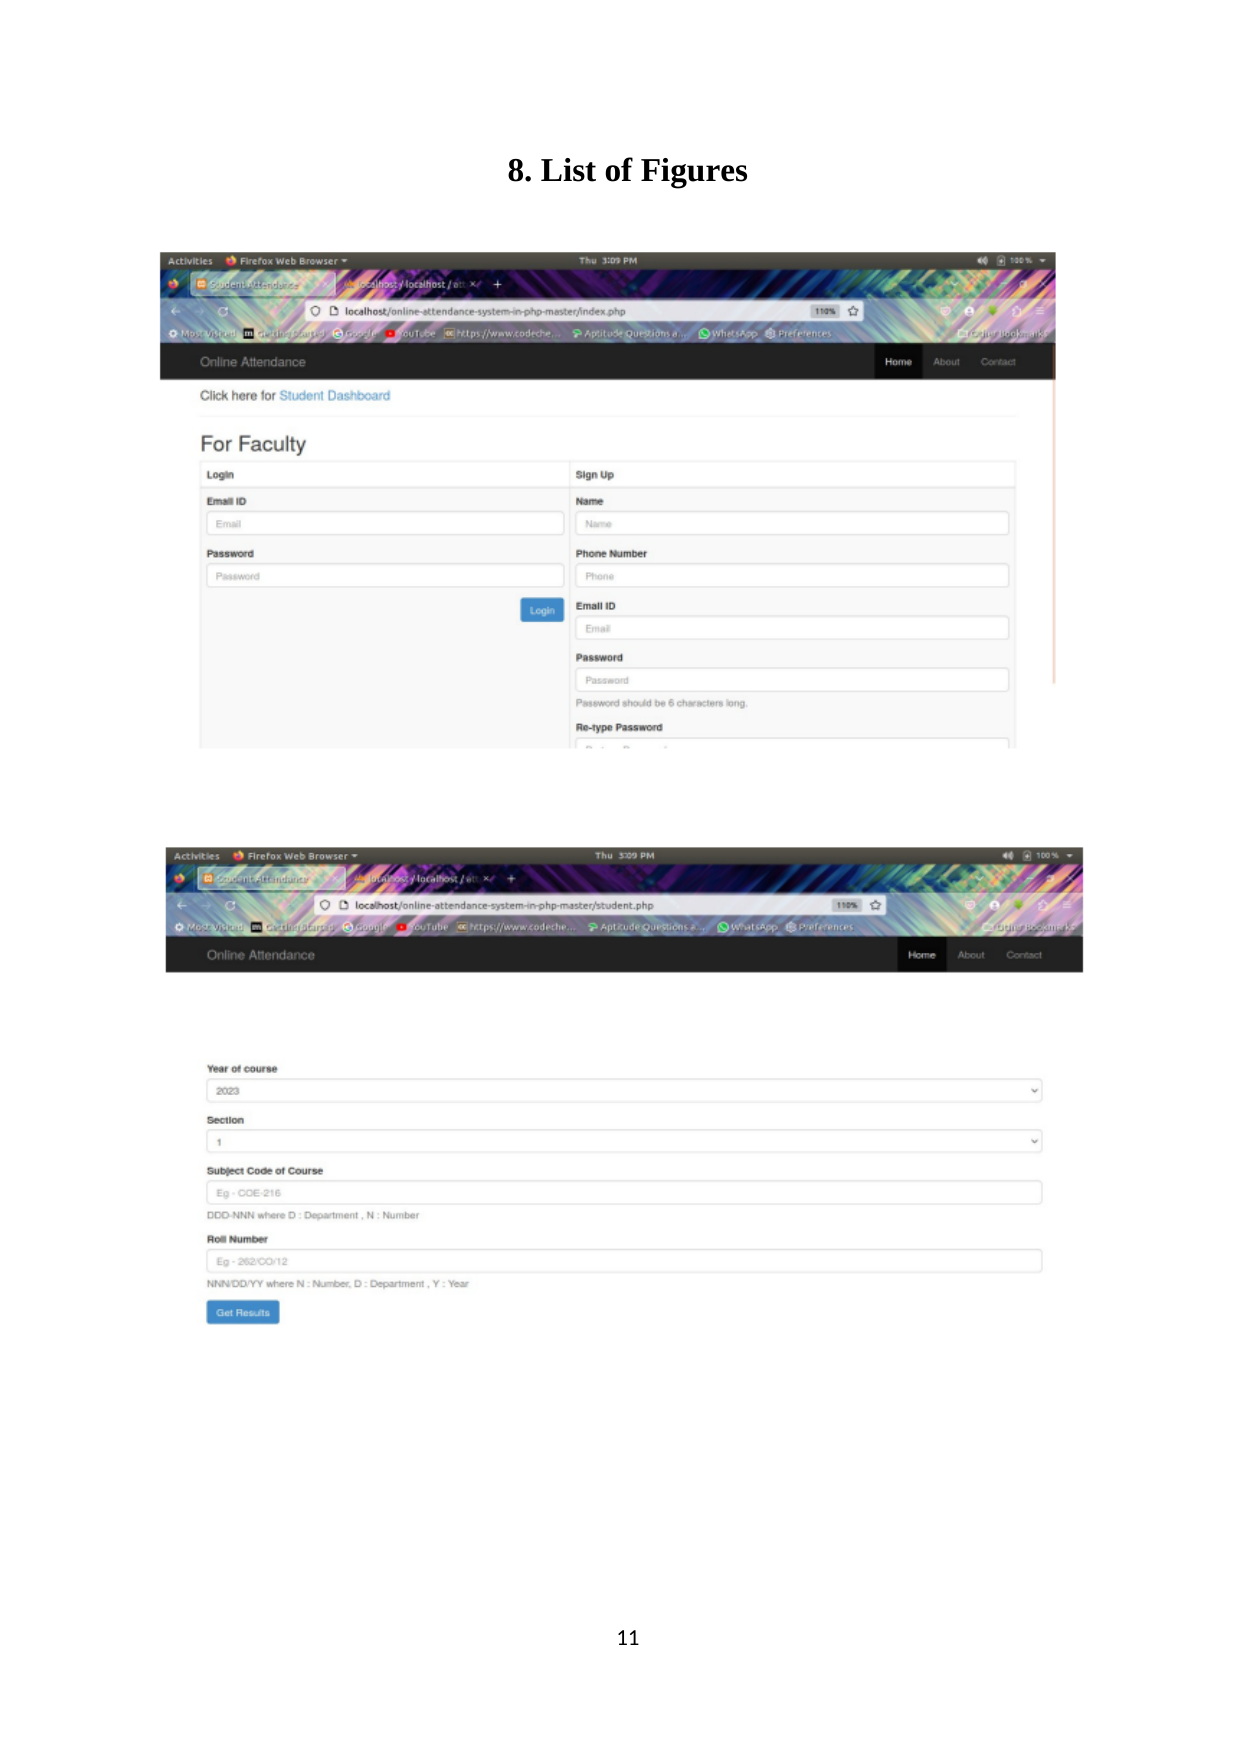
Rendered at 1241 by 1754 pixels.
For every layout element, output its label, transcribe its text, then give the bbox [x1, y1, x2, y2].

picture [156, 240, 1112, 1352]
text 8. List of Figures [150, 150, 1105, 188]
